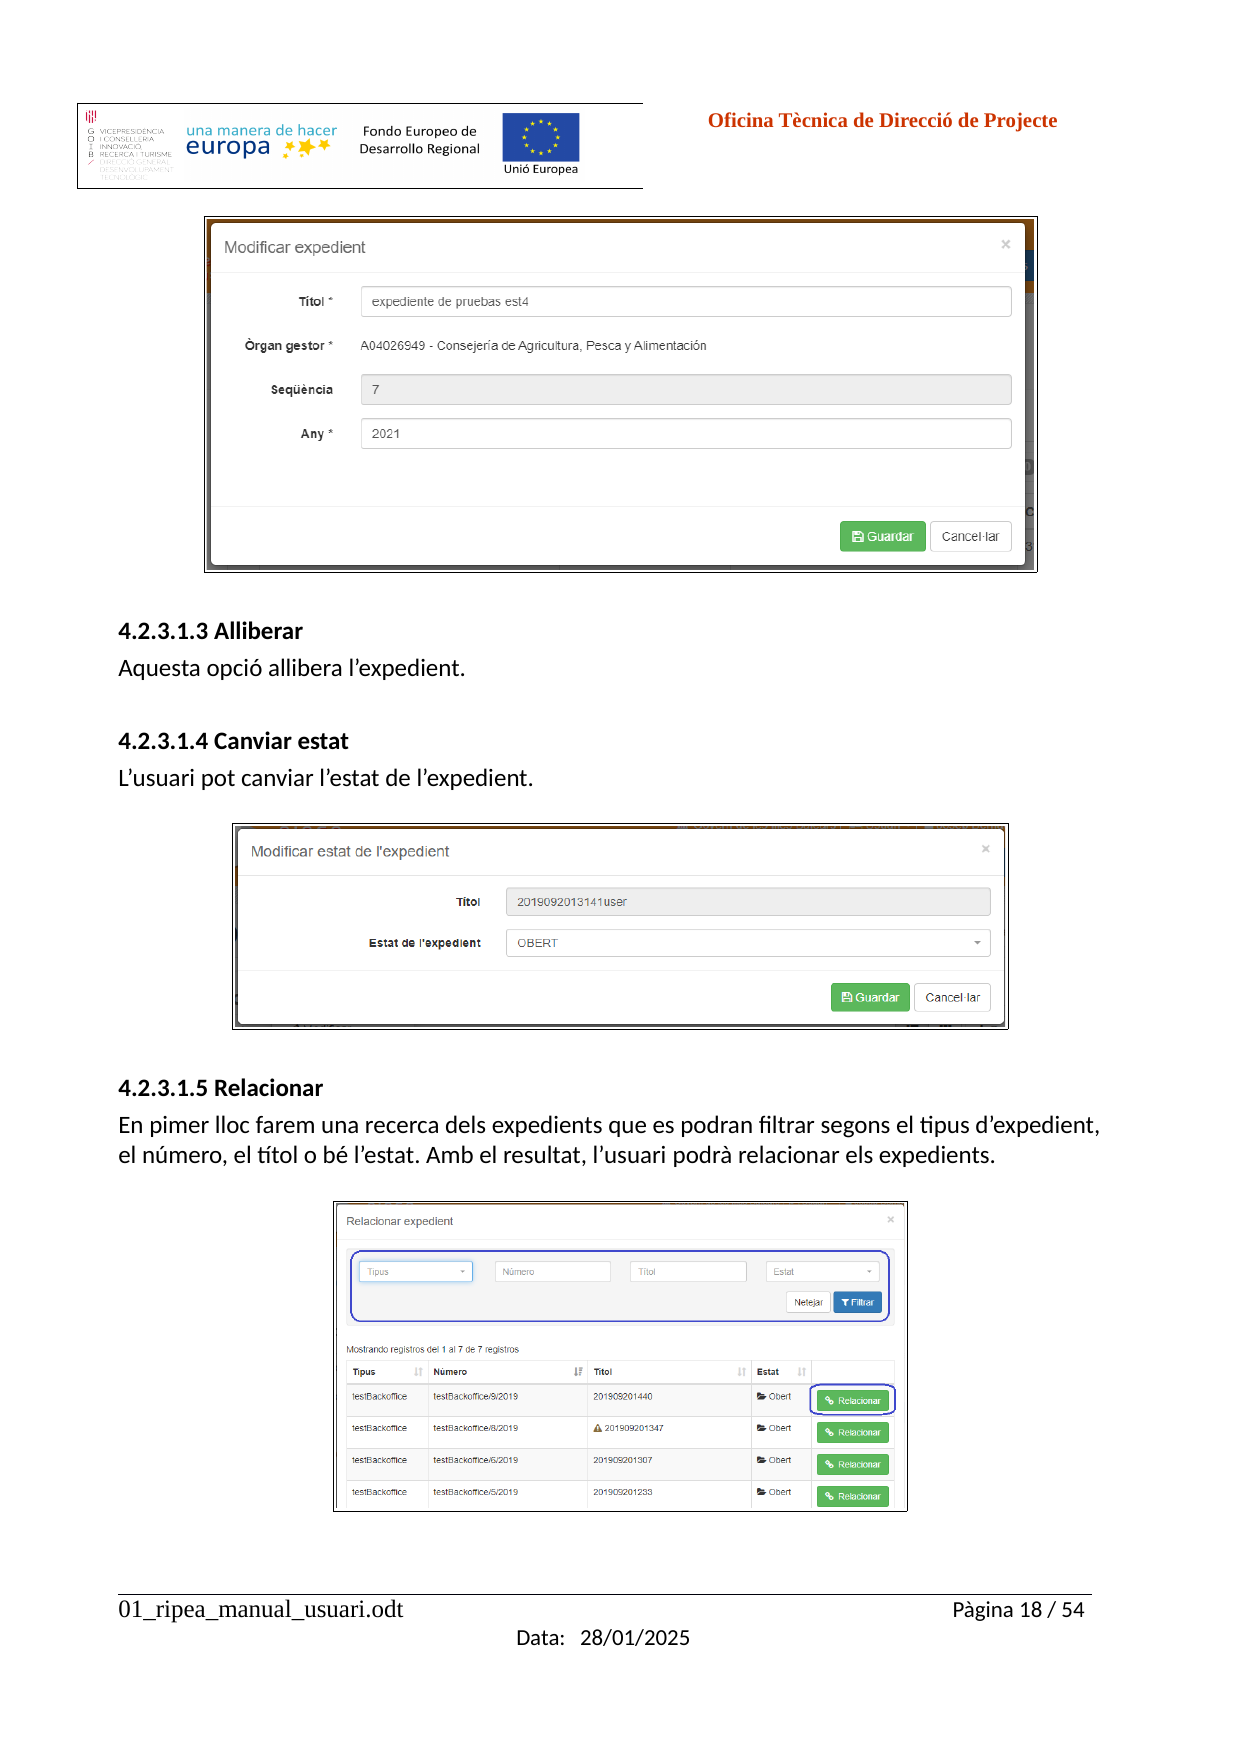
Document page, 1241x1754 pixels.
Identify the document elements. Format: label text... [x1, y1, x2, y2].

subtitle 4.2.3.1.4 Canviar estat [118, 726, 1122, 756]
picture [184, 108, 585, 182]
picture [336, 1203, 905, 1508]
subtitle 4.2.3.1.5 Relacionar [118, 1072, 1122, 1103]
picture [206, 219, 1034, 570]
text L’usuari pot canviar l’estat de l’expedient. [118, 762, 1122, 793]
text Aquesta opció allibera l’expedient. [118, 652, 1122, 682]
subtitle 4.2.3.1.3 Alliberar [118, 615, 1122, 646]
picture [82, 108, 178, 182]
text En pimer lloc farem una recerca dels expedients que es podran filtrar segons el tipus d’expedient, el número, el títol o bé l’estat. Amb el resultat, l’usuari podrà relacionar els expedients. [118, 1109, 1122, 1170]
picture [235, 826, 1005, 1027]
